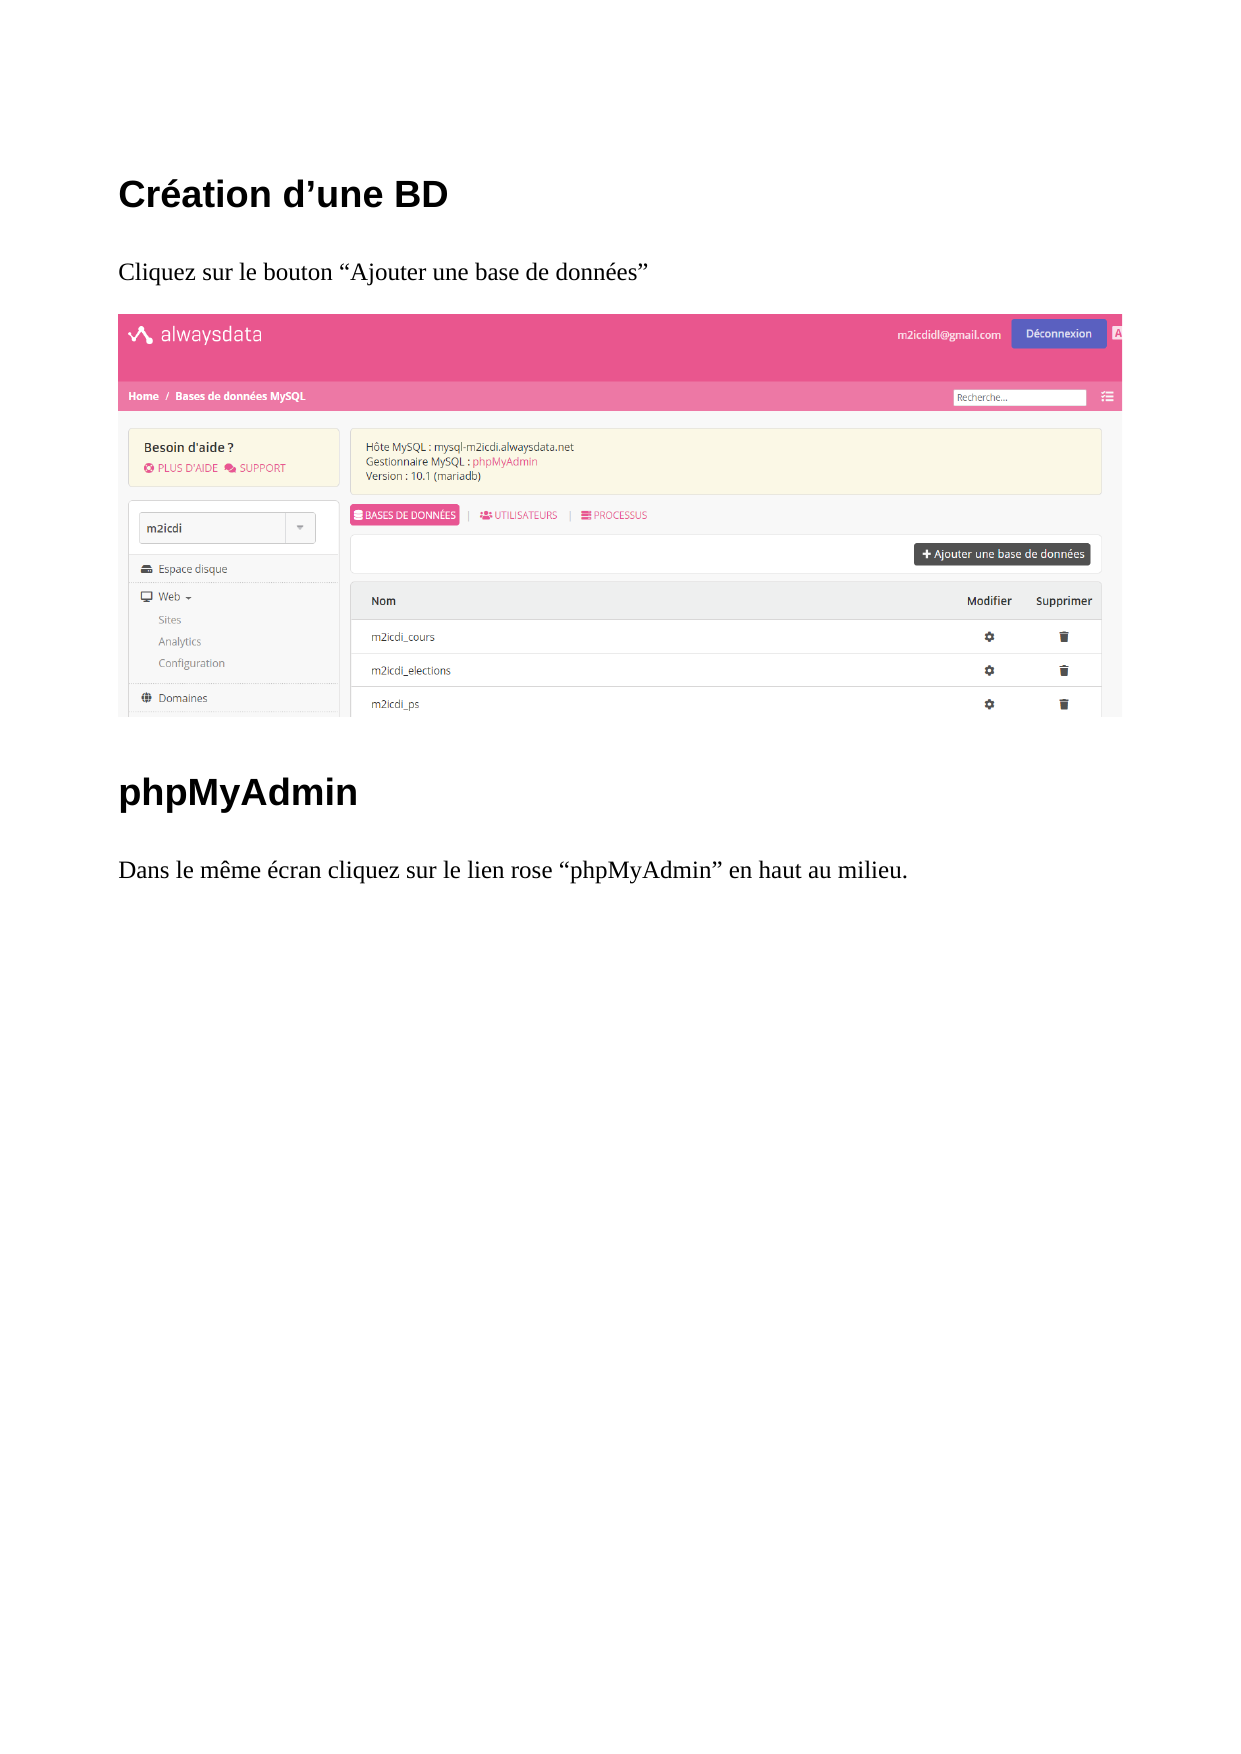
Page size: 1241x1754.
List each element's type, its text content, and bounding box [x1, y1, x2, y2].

text Dans le même écran cliquez sur le lien rose “phpMyAdmin” en haut au milieu. [118, 855, 1122, 883]
text Cliquez sur le bouton “Ajouter une base de données” [118, 257, 1122, 286]
subtitle Création d’une BD [118, 172, 1122, 216]
subtitle phpMyAdmin [118, 770, 1122, 813]
picture [118, 314, 1123, 717]
